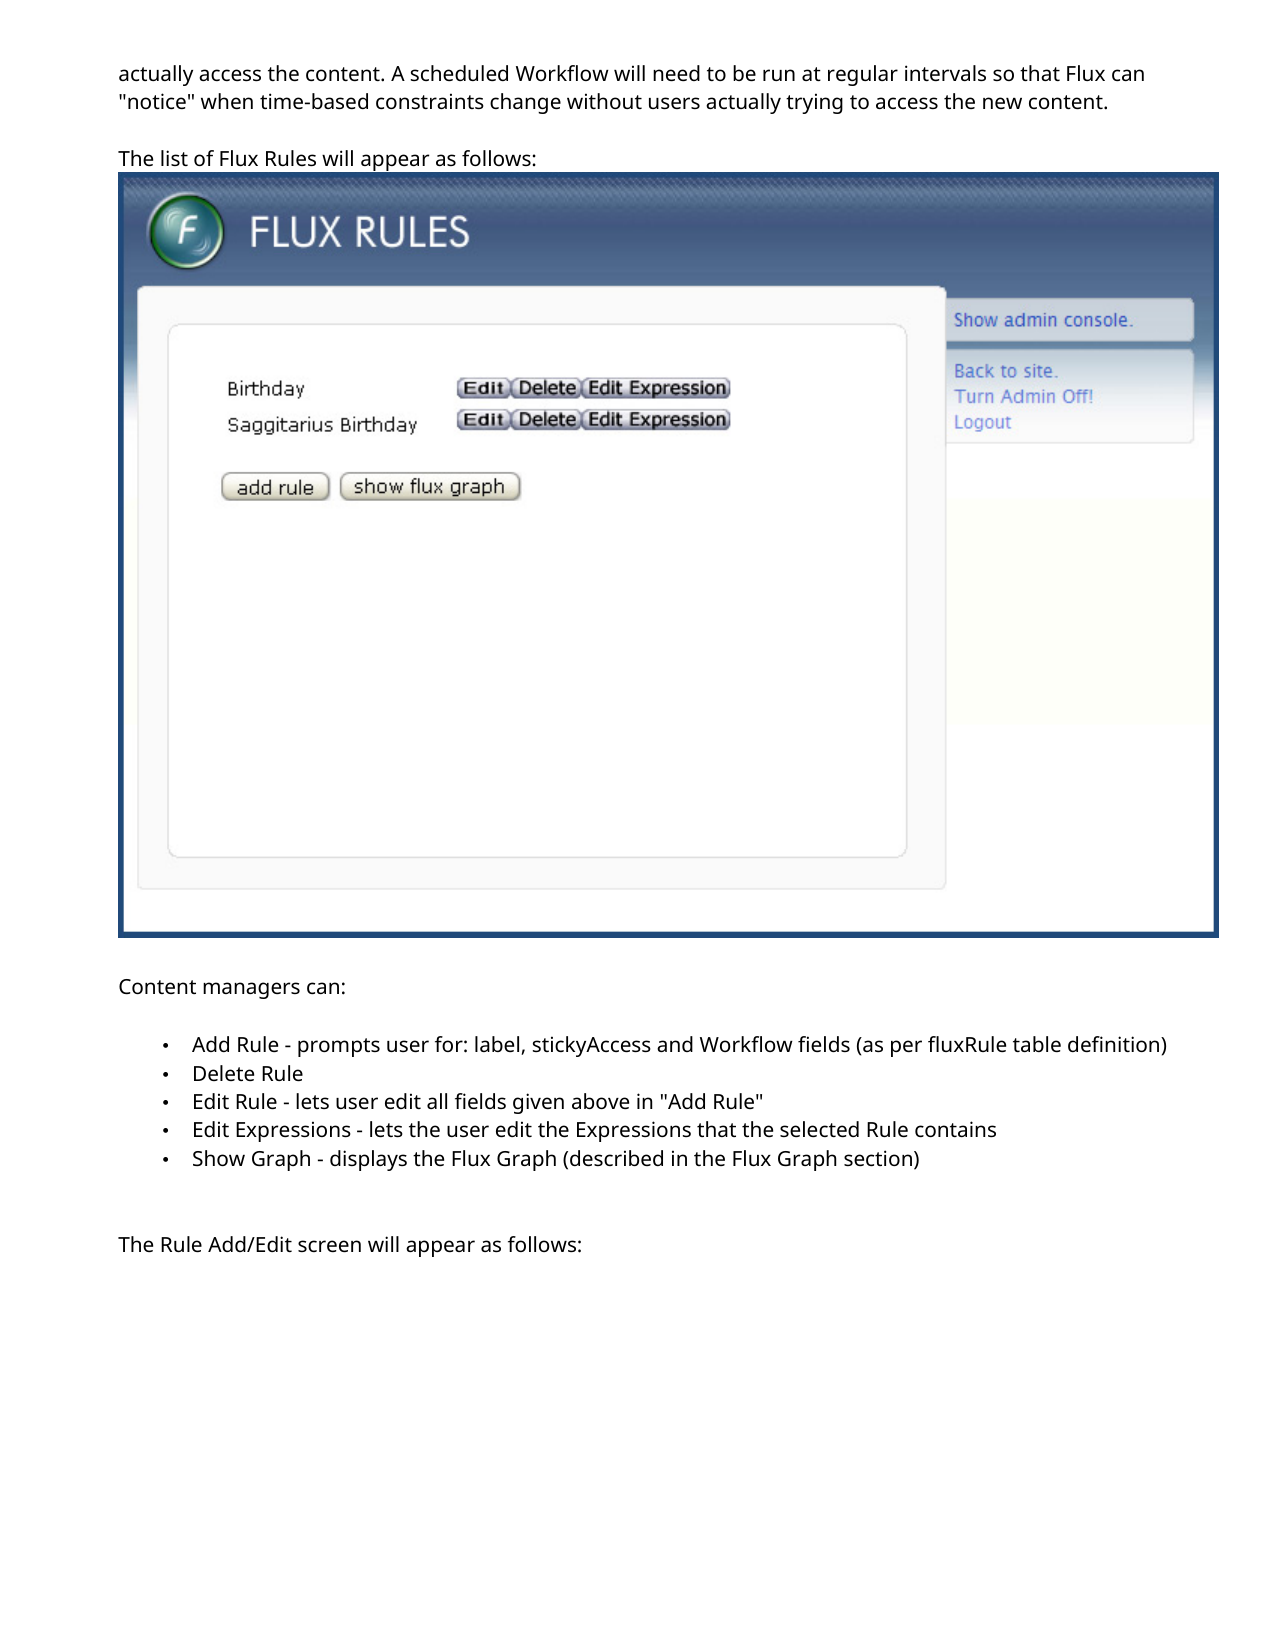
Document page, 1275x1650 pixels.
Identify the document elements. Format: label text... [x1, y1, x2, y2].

list Delete Rule [162, 1059, 1216, 1087]
picture [118, 172, 1219, 938]
list Add Rule - prompts user for: label, stickyAccess and Workflow fields (as per fluxRule table definition) [162, 1030, 1216, 1059]
text Content managers can: [118, 944, 1216, 1001]
list Edit Rule - lets user edit all fields given above in "Add Rule" [162, 1087, 1216, 1116]
list Edit Expressions - lets the user edit the Expressions that the selected Rule contains [162, 1116, 1216, 1144]
list Show Graph - displays the Flux Graph (described in the Flux Graph section) [162, 1144, 1216, 1172]
text actually access the content. A scheduled Workflow will need to be run at regular intervals so that Flux can "notice" when time-based constraints change without users actually trying to access the new content. The list of Flux Rules will appear as follows: [118, 59, 1216, 172]
text The Rule Add/Edit screen will appear as follows: [118, 1202, 1216, 1259]
